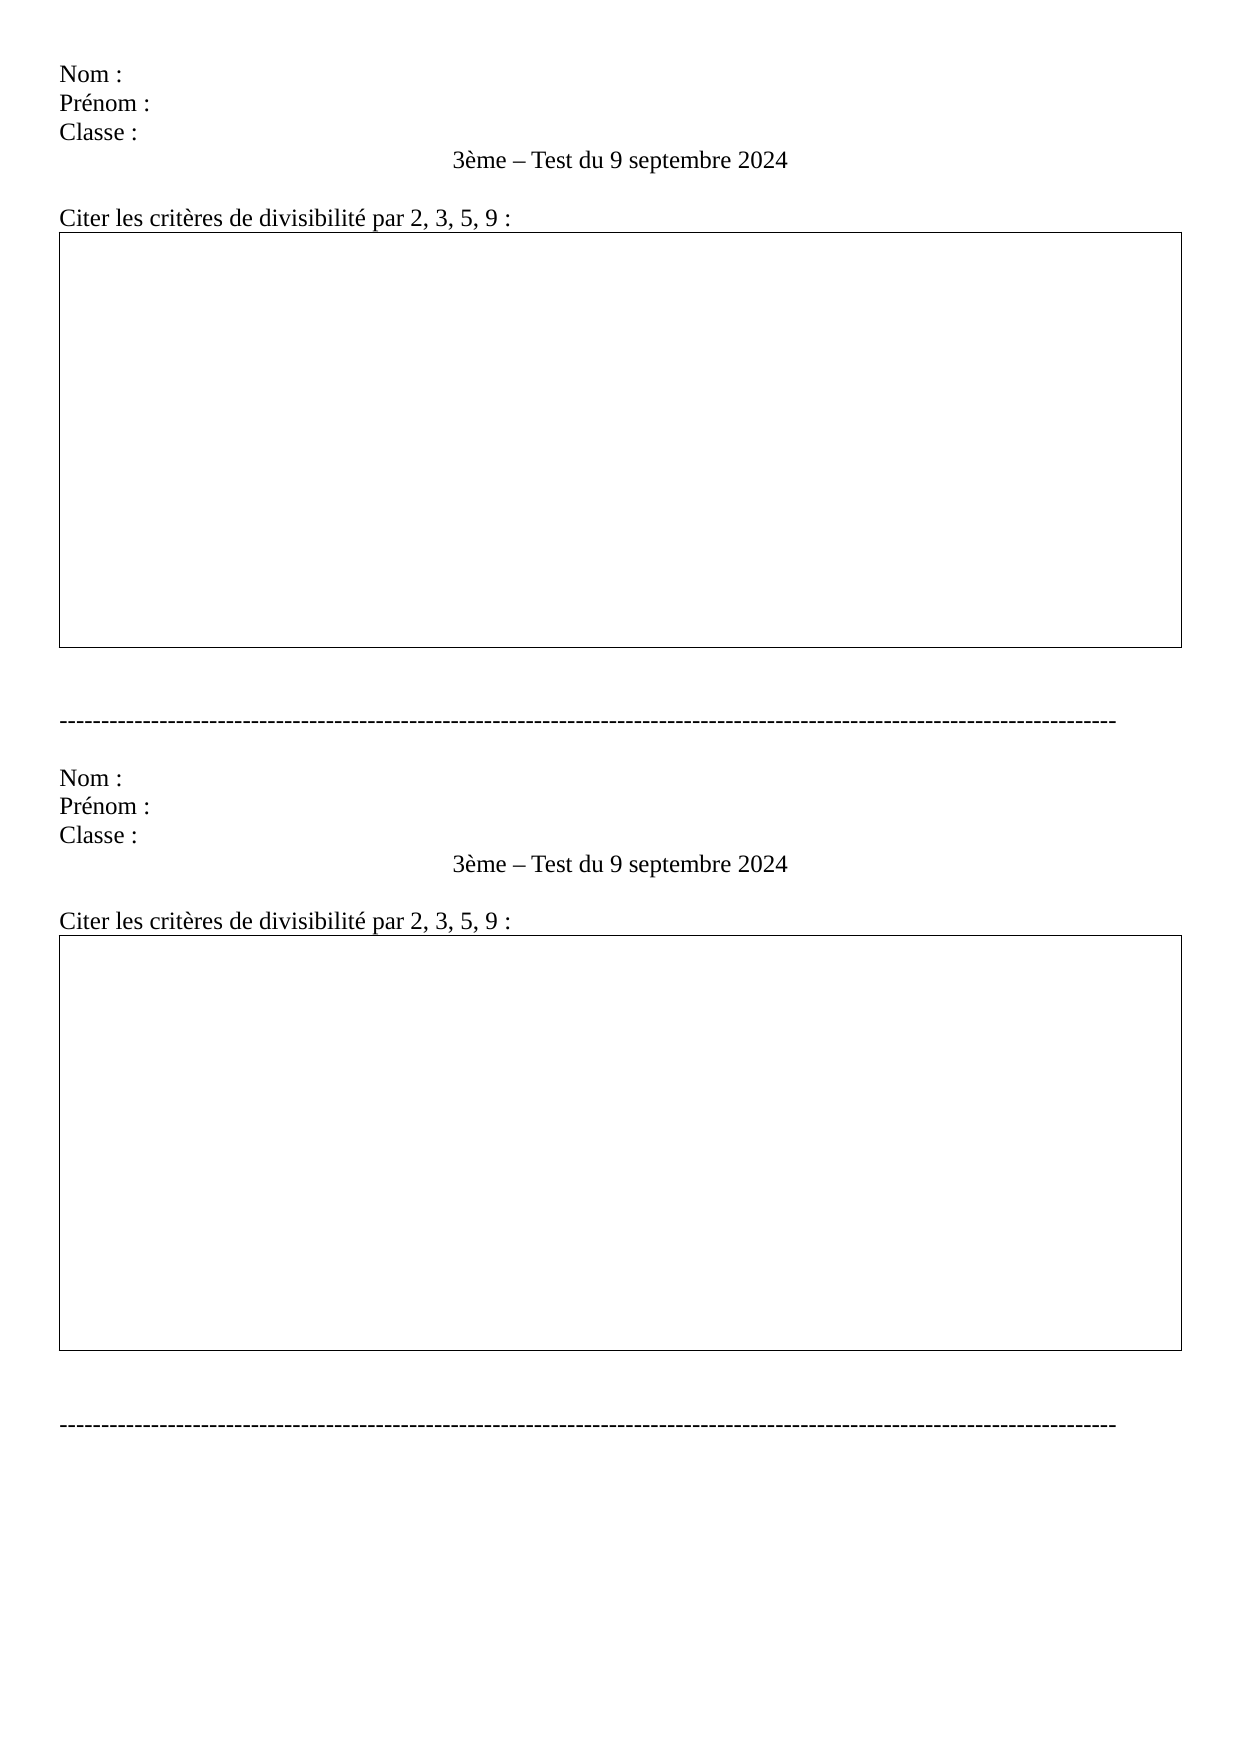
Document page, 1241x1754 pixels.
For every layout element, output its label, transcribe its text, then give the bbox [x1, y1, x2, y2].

text 3ème – Test du 9 septembre 2024 [59, 145, 1181, 174]
text Classe : [59, 117, 1181, 145]
text Citer les critères de divisibilité par 2, 3, 5, 9 : [59, 906, 1181, 935]
text Nom : [59, 59, 1181, 88]
text 3ème – Test du 9 septembre 2024 [59, 849, 1181, 878]
text Citer les critères de divisibilité par 2, 3, 5, 9 : [59, 203, 1181, 232]
text Prénom : [59, 88, 1181, 117]
text ------------------------------------------------------------------------------------------------------------------------------- [59, 705, 1181, 734]
table_header [60, 936, 1181, 1350]
text Nom : [59, 763, 1181, 791]
text ------------------------------------------------------------------------------------------------------------------------------- [59, 1409, 1181, 1437]
table_header [60, 233, 1181, 647]
text Prénom : [59, 791, 1181, 820]
text Classe : [59, 820, 1181, 849]
